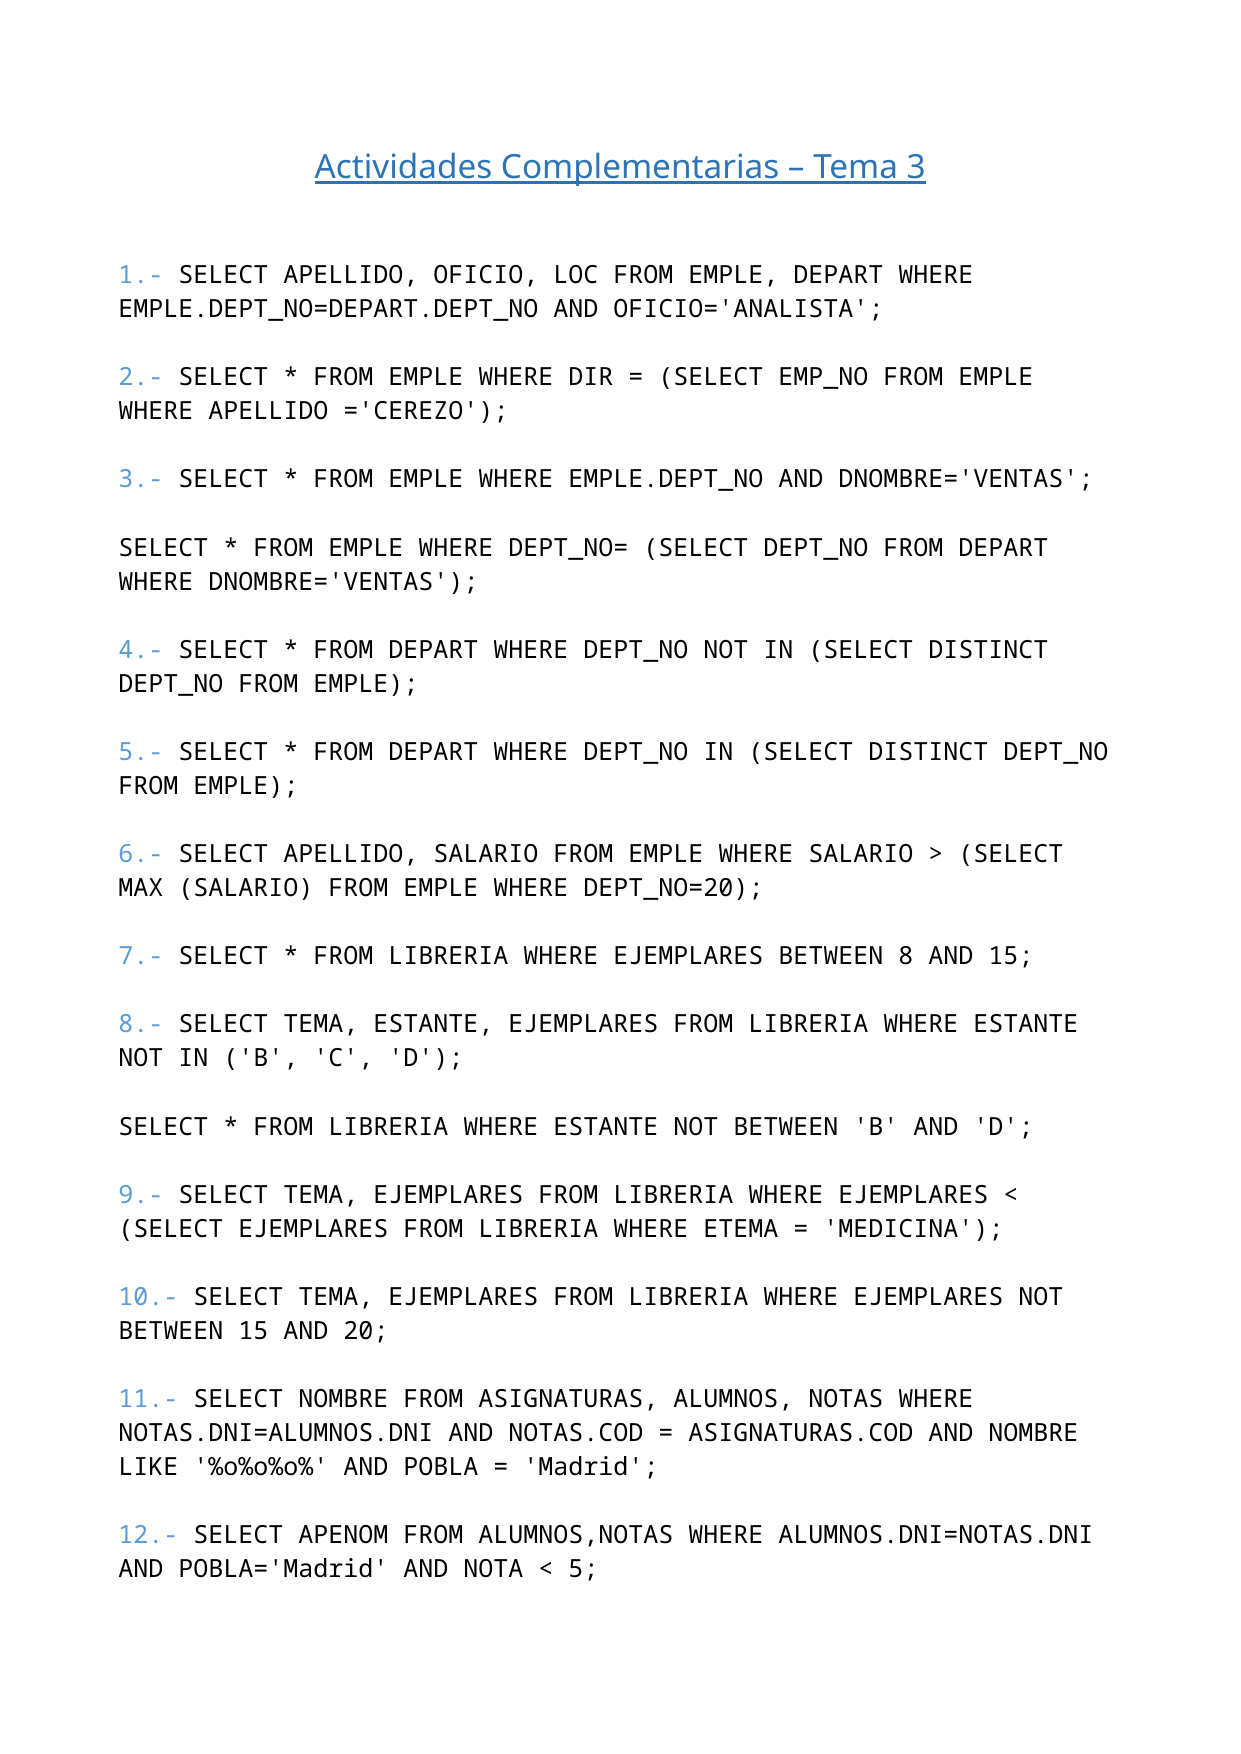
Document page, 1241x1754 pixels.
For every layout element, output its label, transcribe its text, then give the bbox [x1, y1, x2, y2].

text SELECT * FROM EMPLE WHERE DEPT_NO= (SELECT DEPT_NO FROM DEPART WHERE DNOMBRE='VENTAS'); [118, 529, 1122, 597]
text 7.- SELECT * FROM LIBRERIA WHERE EJEMPLARES BETWEEN 8 AND 15; [118, 938, 1122, 972]
text 10.- SELECT TEMA, EJEMPLARES FROM LIBRERIA WHERE EJEMPLARES NOT BETWEEN 15 AND 20; [118, 1278, 1122, 1347]
text SELECT * FROM LIBRERIA WHERE ESTANTE NOT BETWEEN 'B' AND 'D'; [118, 1108, 1122, 1142]
text 3.- SELECT * FROM EMPLE WHERE EMPLE.DEPT_NO AND DNOMBRE='VENTAS'; [118, 461, 1122, 495]
text 9.- SELECT TEMA, EJEMPLARES FROM LIBRERIA WHERE EJEMPLARES < (SELECT EJEMPLARES FROM LIBRERIA WHERE ETEMA = 'MEDICINA'); [118, 1176, 1122, 1244]
text 1.- SELECT APELLIDO, OFICIO, LOC FROM EMPLE, DEPART WHERE EMPLE.DEPT_NO=DEPART.DEPT_NO AND OFICIO='ANALISTA'; [118, 257, 1122, 325]
text 2.- SELECT * FROM EMPLE WHERE DIR = (SELECT EMP_NO FROM EMPLE WHERE APELLIDO ='CEREZO'); [118, 359, 1122, 427]
text 6.- SELECT APELLIDO, SALARIO FROM EMPLE WHERE SALARIO > (SELECT MAX (SALARIO) FROM EMPLE WHERE DEPT_NO=20); [118, 836, 1122, 904]
subtitle Actividades Complementarias – Tema 3 [118, 143, 1122, 188]
text 8.- SELECT TEMA, ESTANTE, EJEMPLARES FROM LIBRERIA WHERE ESTANTE NOT IN ('B', 'C', 'D'); [118, 1006, 1122, 1074]
text 5.- SELECT * FROM DEPART WHERE DEPT_NO IN (SELECT DISTINCT DEPT_NO FROM EMPLE); [118, 733, 1122, 802]
text 4.- SELECT * FROM DEPART WHERE DEPT_NO NOT IN (SELECT DISTINCT DEPT_NO FROM EMPLE); [118, 631, 1122, 699]
text 12.- SELECT APENOM FROM ALUMNOS,NOTAS WHERE ALUMNOS.DNI=NOTAS.DNI AND POBLA='Madrid' AND NOTA < 5; [118, 1517, 1122, 1585]
text 11.- SELECT NOMBRE FROM ASIGNATURAS, ALUMNOS, NOTAS WHERE NOTAS.DNI=ALUMNOS.DNI AND NOTAS.COD = ASIGNATURAS.COD AND NOMBRE LIKE '%o%o%o%' AND POBLA = 'Madrid'; [118, 1381, 1122, 1483]
